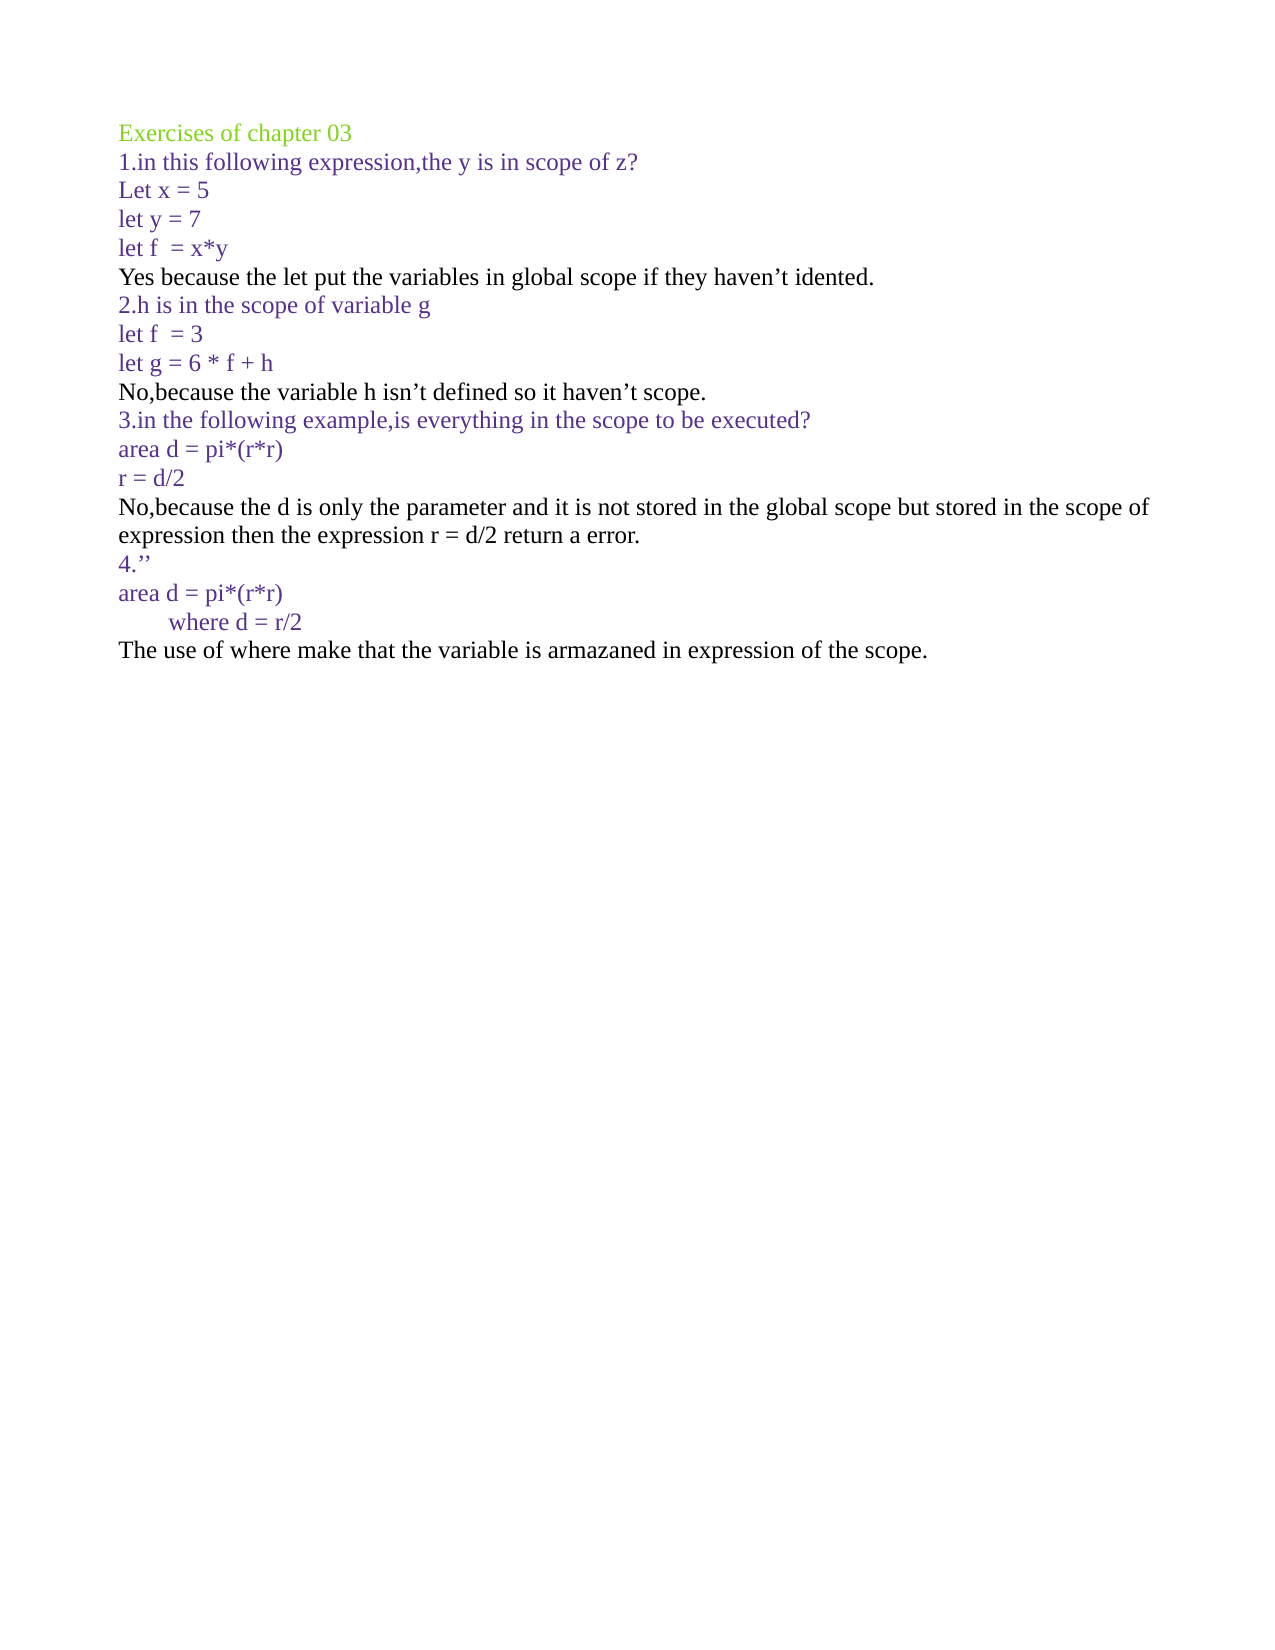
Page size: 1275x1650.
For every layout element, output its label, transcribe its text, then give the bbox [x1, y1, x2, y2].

text r = d/2 [118, 463, 1157, 492]
text 2.h is in the scope of variable g [118, 291, 1157, 319]
text No,because the variable h isn’t defined so it haven’t scope. [118, 377, 1157, 406]
text area d = pi*(r*r) [118, 434, 1157, 463]
text 3.in the following example,is everything in the scope to be executed? [118, 406, 1157, 434]
text let f = x*y [118, 233, 1157, 262]
text No,because the d is only the parameter and it is not stored in the global scope but stored in the scope of expression then the expression r = d/2 return a error. [118, 492, 1157, 549]
text The use of where make that the variable is armazaned in expression of the scope. [118, 636, 1157, 664]
text Let x = 5 [118, 176, 1157, 204]
text area d = pi*(r*r) where d = r/2 [118, 578, 1157, 636]
text 1.in this following expression,the y is in scope of z? [118, 147, 1157, 176]
text Yes because the let put the variables in global scope if they haven’t idented. [118, 262, 1157, 291]
text Exercises of chapter 03 [118, 118, 1157, 147]
text let f = 3 [118, 319, 1157, 348]
text 4.’’ [118, 549, 1157, 578]
text let y = 7 [118, 204, 1157, 233]
text let g = 6 * f + h [118, 348, 1157, 377]
